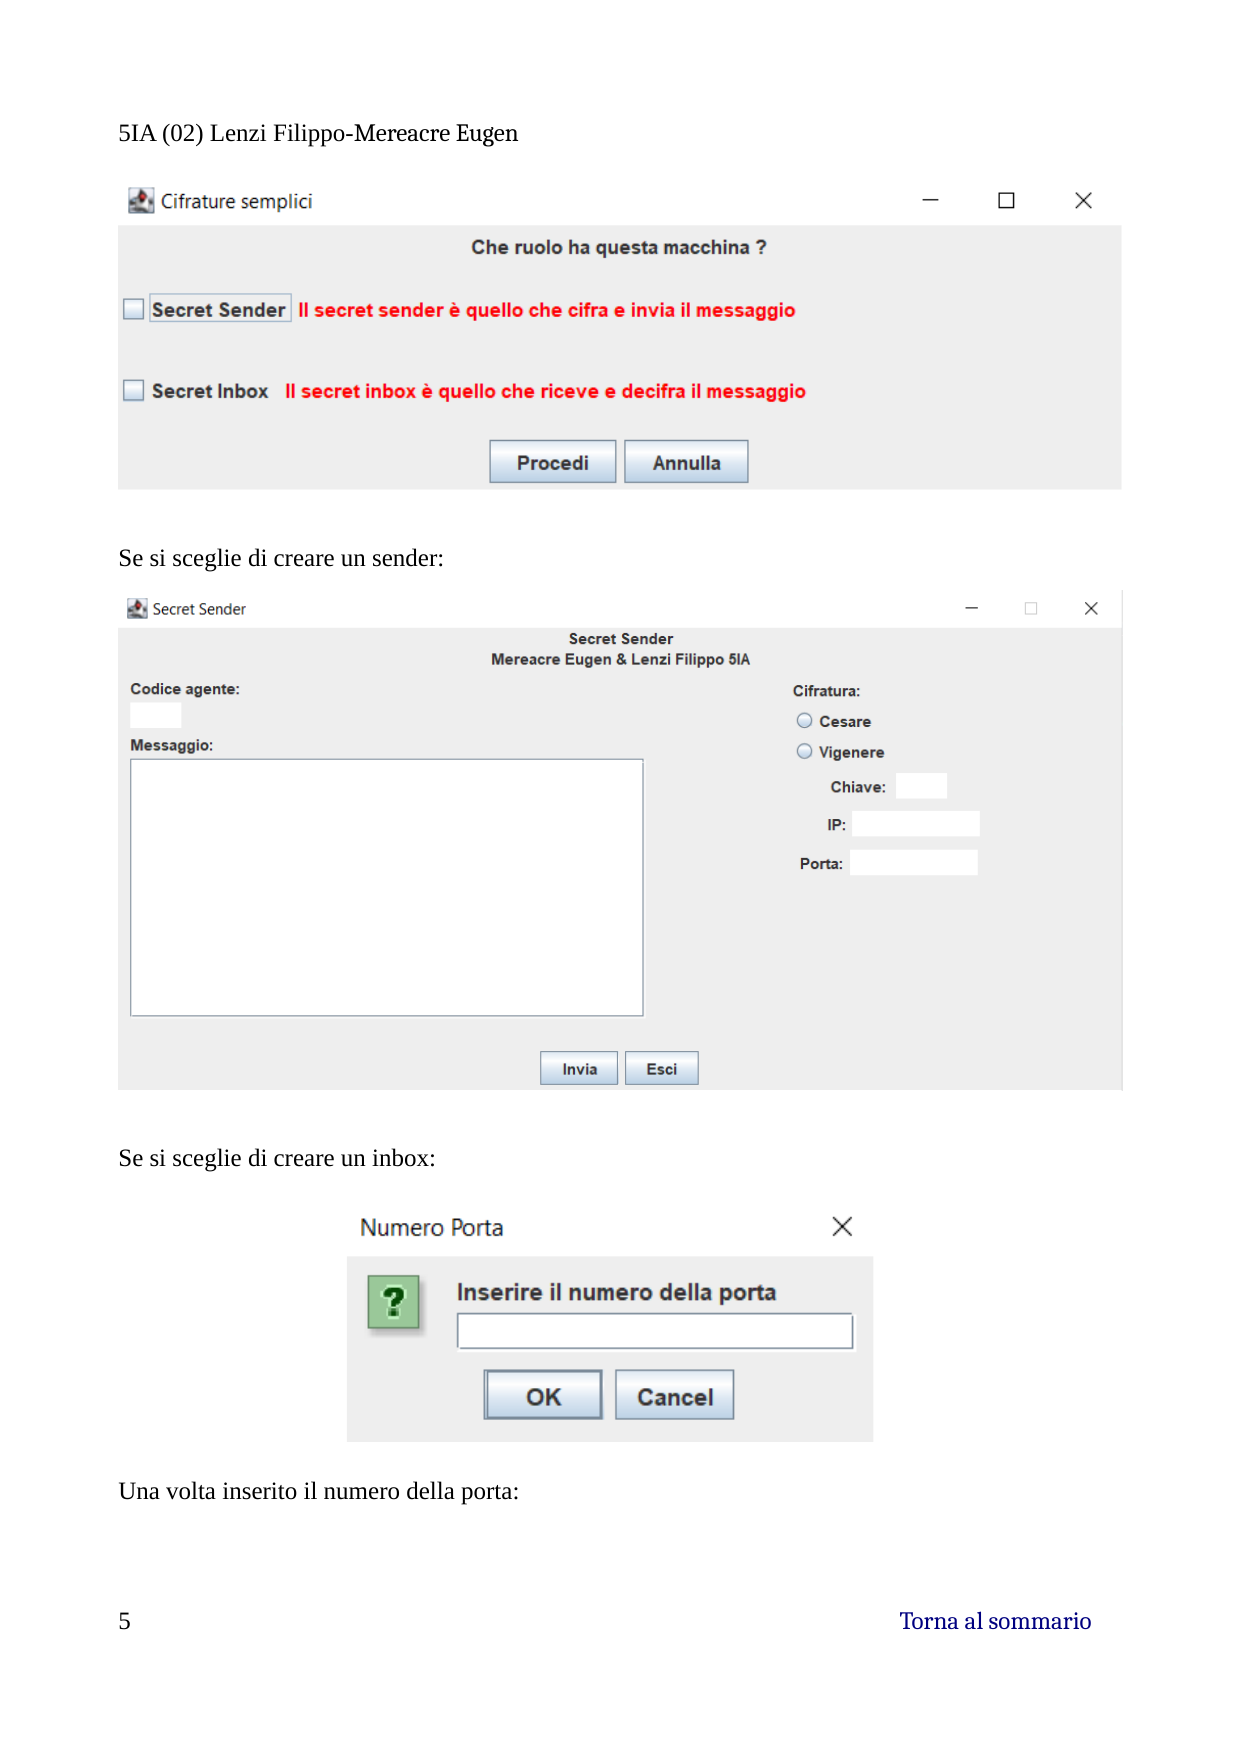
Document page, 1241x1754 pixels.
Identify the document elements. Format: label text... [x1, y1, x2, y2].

text Se si sceglie di creare un sender: [118, 543, 1122, 571]
text Se si sceglie di creare un inbox: [118, 1143, 1122, 1171]
text Una volta inserito il numero della porta: [118, 1476, 1122, 1504]
picture [118, 177, 1123, 491]
picture [118, 590, 1123, 1091]
picture [346, 1200, 874, 1442]
